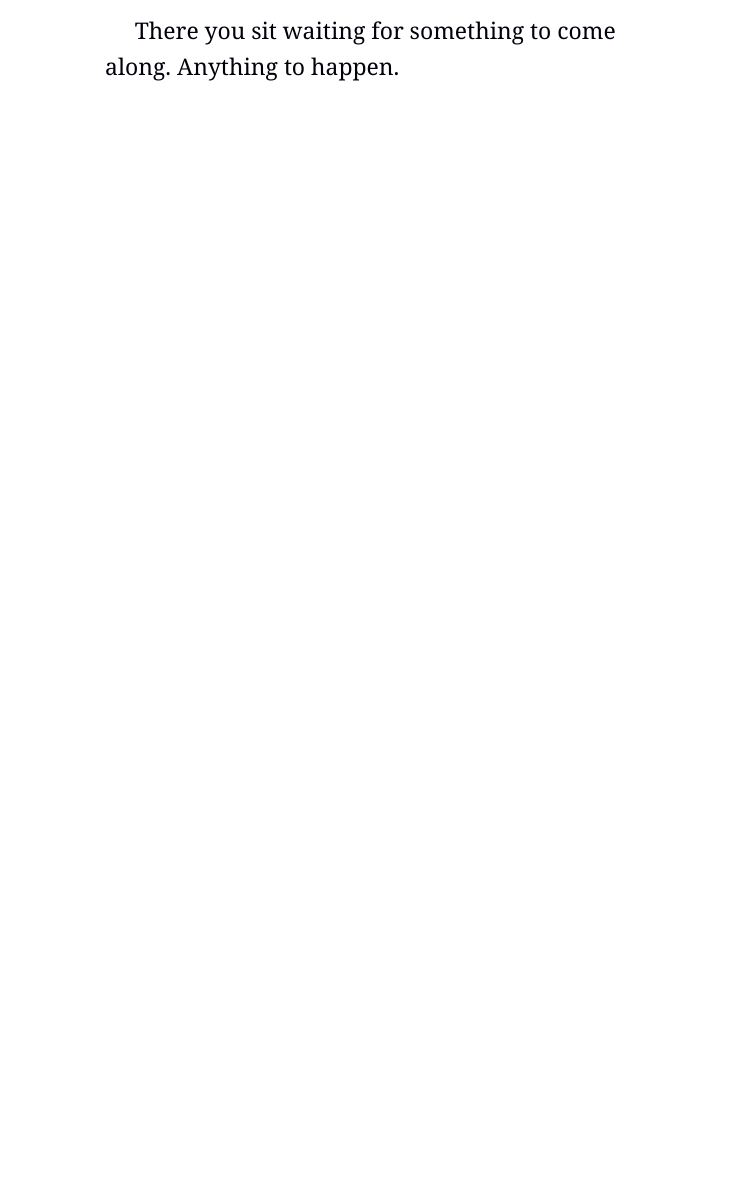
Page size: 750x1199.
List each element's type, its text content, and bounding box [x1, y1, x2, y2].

text There you sit waiting for something to come along. Anything to happen. [105, 15, 645, 82]
